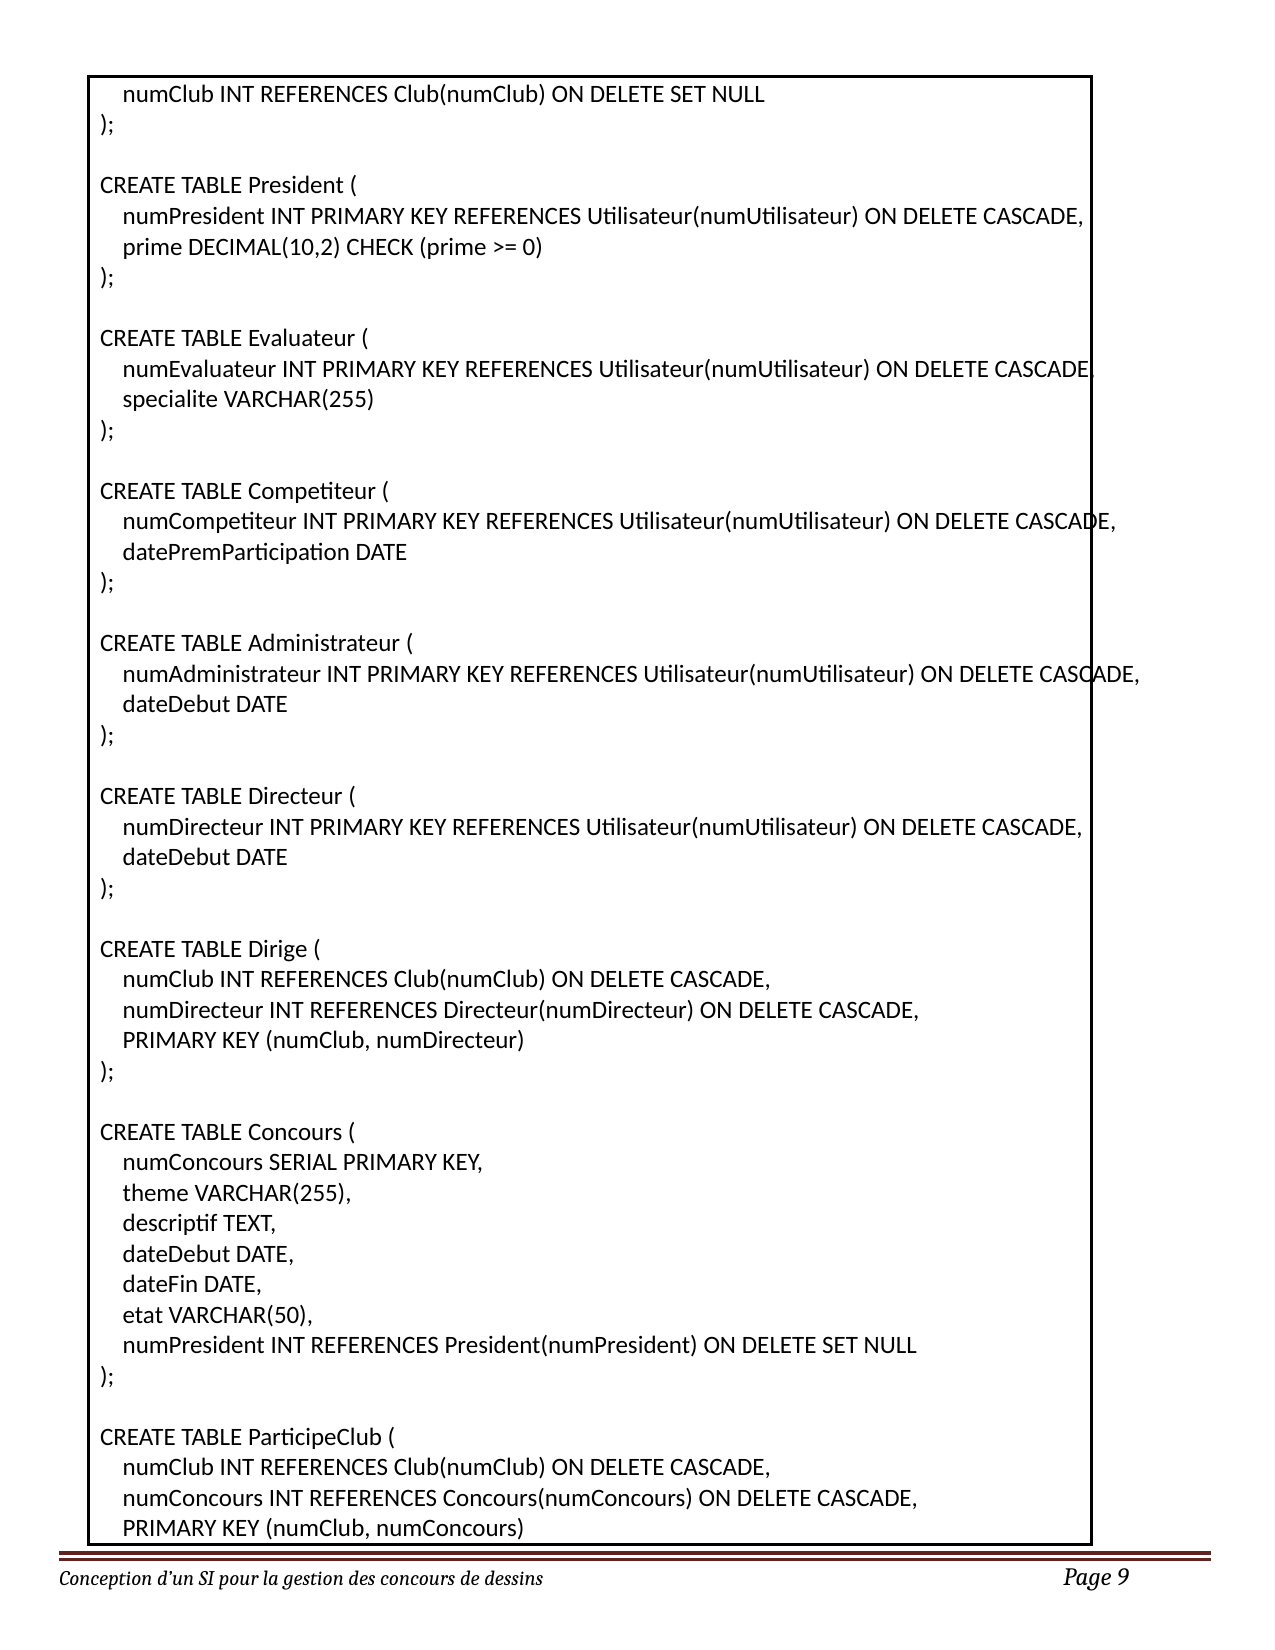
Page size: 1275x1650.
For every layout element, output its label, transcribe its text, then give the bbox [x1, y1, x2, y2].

table_header -- Fichier création de la table DROP TABLE IF EXISTS MembreJury CASCADE; DROP TABLE IF EXISTS Evaluation CASCADE; DROP TABLE IF EXISTS Dessin CASCADE; DROP TABLE IF EXISTS ParticipeCompetiteur CASCADE; DROP TABLE IF EXISTS ParticipeClub CASCADE; DROP TABLE IF EXISTS Concours CASCADE; DROP TABLE IF EXISTS Dirige CASCADE; DROP TABLE IF EXISTS Directeur CASCADE; DROP TABLE IF EXISTS Administrateur CASCADE; DROP TABLE IF EXISTS Competiteur CASCADE; DROP TABLE IF EXISTS Evaluateur CASCADE; DROP TABLE IF EXISTS President CASCADE; DROP TABLE IF EXISTS Utilisateur CASCADE; DROP TABLE IF EXISTS Club CASCADE; CREATE TABLE Club ( numClub SERIAL PRIMARY KEY, nomClub VARCHAR(255), adresse TEXT, numTelephone VARCHAR(20), nombreAdherents INT CHECK (nombreAdherents >= 0), ville VARCHAR(100), departement VARCHAR(100), region VARCHAR(100) ); CREATE TABLE Utilisateur ( numUtilisateur SERIAL PRIMARY KEY, nom VARCHAR(100), prenom VARCHAR(100), age INT CHECK (age >= 0), adresse TEXT, login VARCHAR(100) UNIQUE, motDePasse TEXT, numClub INT REFERENCES Club(numClub) ON DELETE SET NULL ); CREATE TABLE President ( numPresident INT PRIMARY KEY REFERENCES Utilisateur(numUtilisateur) ON DELETE CASCADE, prime DECIMAL(10,2) CHECK (prime >= 0) ); CREATE TABLE Evaluateur ( numEvaluateur INT PRIMARY KEY REFERENCES Utilisateur(numUtilisateur) ON DELETE CASCADE, specialite VARCHAR(255) ); CREATE TABLE Competiteur ( numCompetiteur INT PRIMARY KEY REFERENCES Utilisateur(numUtilisateur) ON DELETE CASCADE, datePremParticipation DATE ); CREATE TABLE Administrateur ( numAdministrateur INT PRIMARY KEY REFERENCES Utilisateur(numUtilisateur) ON DELETE CASCADE, dateDebut DATE ); CREATE TABLE Directeur ( numDirecteur INT PRIMARY KEY REFERENCES Utilisateur(numUtilisateur) ON DELETE CASCADE, dateDebut DATE ); CREATE TABLE Dirige ( numClub INT REFERENCES Club(numClub) ON DELETE CASCADE, numDirecteur INT REFERENCES Directeur(numDirecteur) ON DELETE CASCADE, PRIMARY KEY (numClub, numDirecteur) ); CREATE TABLE Concours ( numConcours SERIAL PRIMARY KEY, theme VARCHAR(255), descriptif TEXT, dateDebut DATE, dateFin DATE, etat VARCHAR(50), numPresident INT REFERENCES President(numPresident) ON DELETE SET NULL ); CREATE TABLE ParticipeClub ( numClub INT REFERENCES Club(numClub) ON DELETE CASCADE, numConcours INT REFERENCES Concours(numConcours) ON DELETE CASCADE, PRIMARY KEY (numClub, numConcours) ); CREATE TABLE ParticipeCompetiteur ( numCompetiteur INT REFERENCES Competiteur(numCompetiteur) ON DELETE CASCADE, numConcours INT REFERENCES Concours(numConcours) ON DELETE CASCADE, PRIMARY KEY (numCompetiteur, numConcours) ); CREATE TABLE Dessin ( numDessin SERIAL PRIMARY KEY, commentaire TEXT, classement INT CHECK (classement >= 0), dateRemise DATE, leDessin BYTEA, numConcours INT REFERENCES Concours(numConcours) ON DELETE CASCADE, numCompetiteur INT REFERENCES Competiteur(numCompetiteur) ON DELETE CASCADE ); CREATE TABLE Evaluation ( numDessin INT REFERENCES Dessin(numDessin) ON DELETE CASCADE, numEvaluateur INT REFERENCES Evaluateur(numEvaluateur) ON DELETE CASCADE, dateEvaluation DATE, note INT CHECK (note BETWEEN 0 AND 20), commentaire TEXT, PRIMARY KEY (numDessin, numEvaluateur) ); CREATE TABLE MembreJury ( numConcours INT REFERENCES Concours(numConcours) ON DELETE CASCADE, numEvaluateur INT REFERENCES Evaluateur(numEvaluateur) ON DELETE CASCADE, PRIMARY KEY (numConcours, numEvaluateur) ); [90, 78, 1090, 1543]
